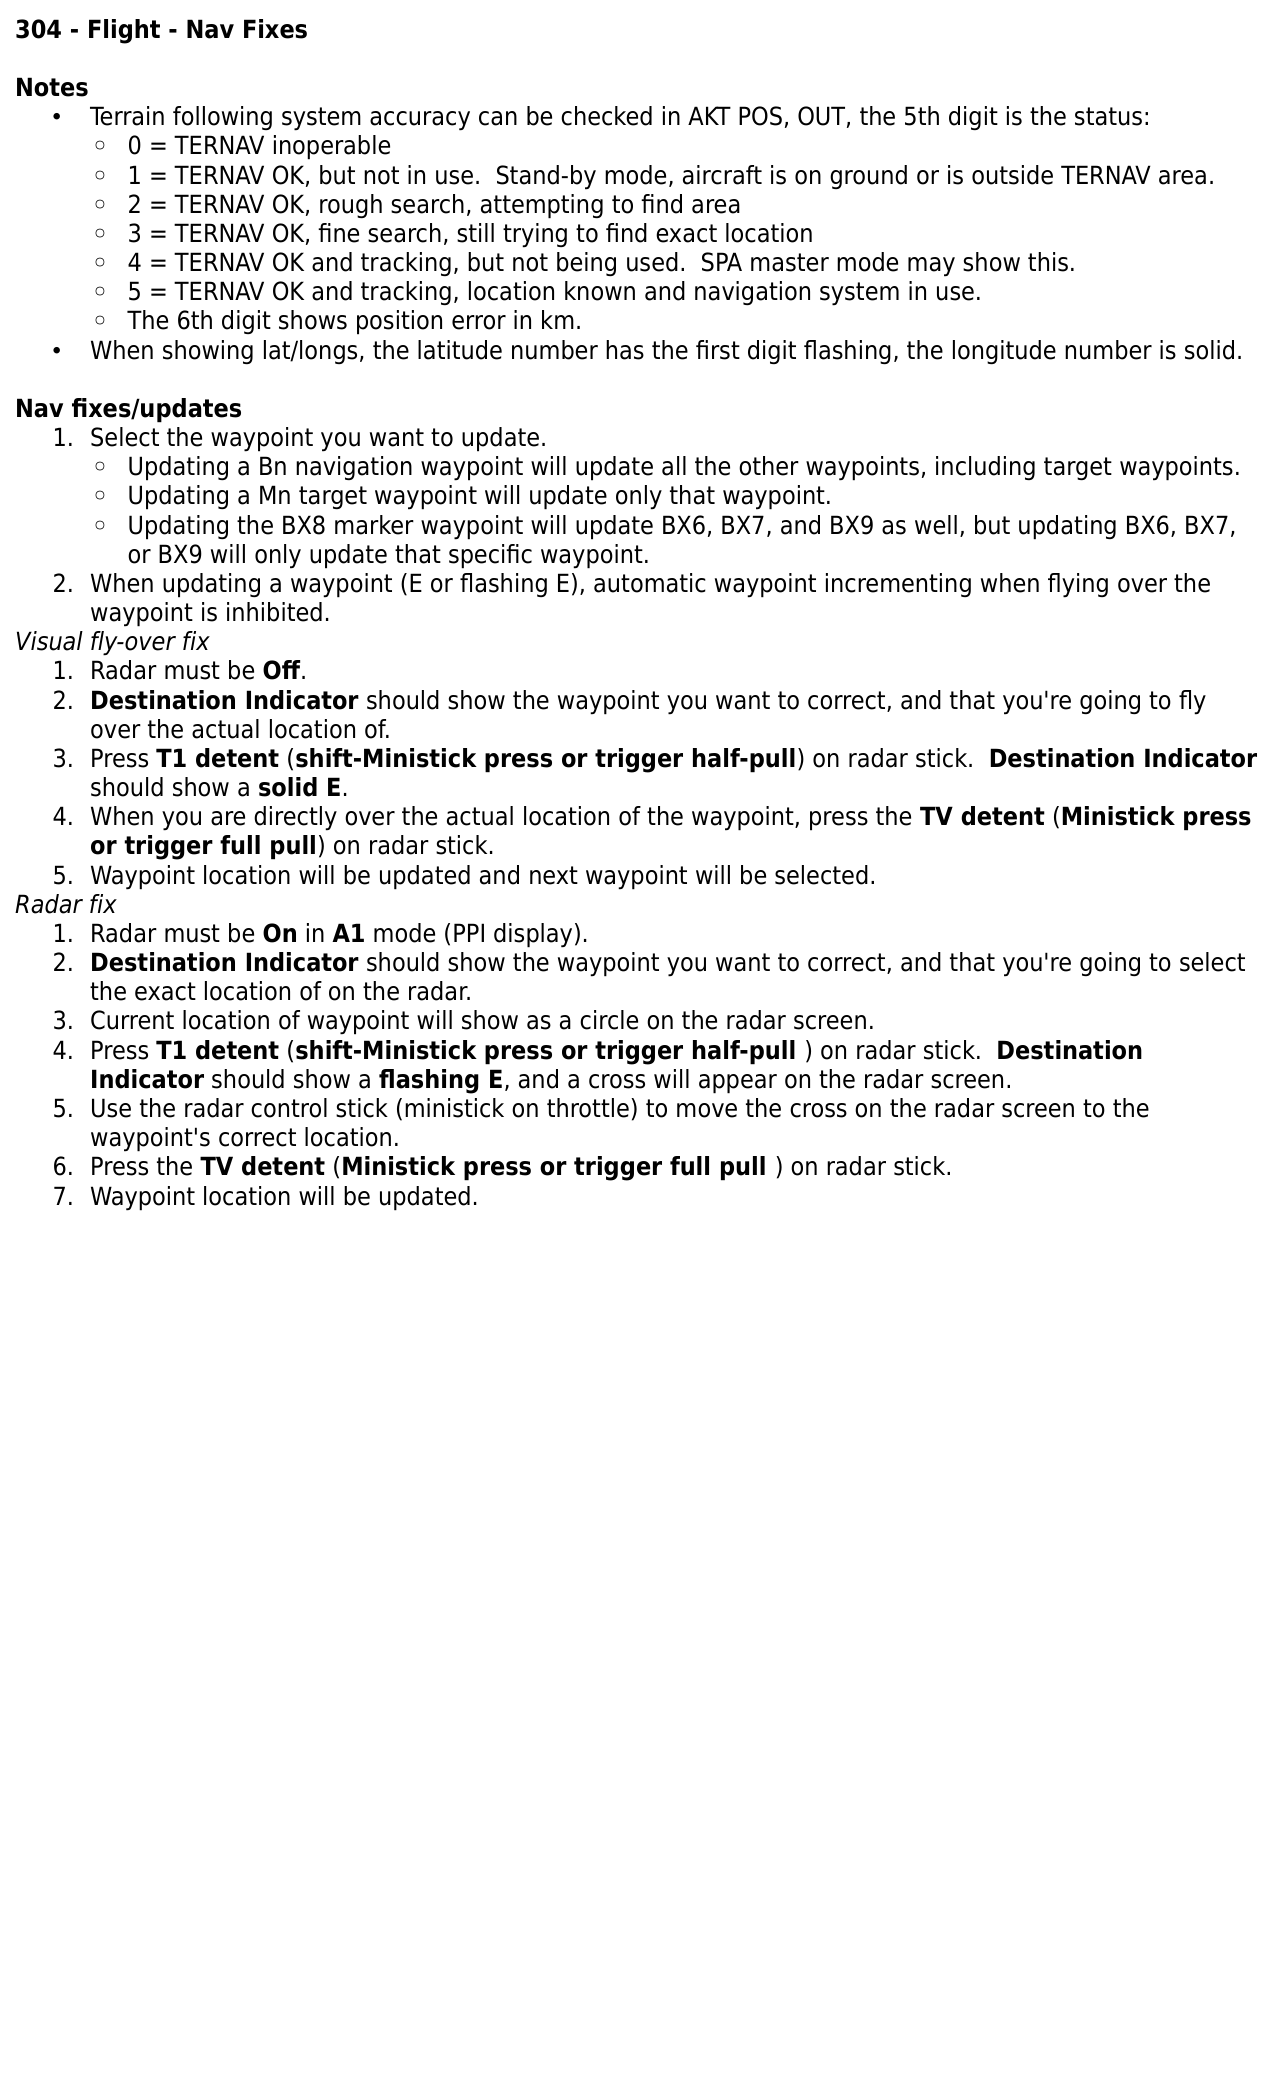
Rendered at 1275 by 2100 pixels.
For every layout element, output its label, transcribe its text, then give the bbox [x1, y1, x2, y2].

list 3 = TERNAV OK, fine search, still trying to find exact location [90, 219, 1260, 248]
list Use the radar control stick (ministick on throttle) to move the cross on the radar screen to the waypoint's correct location. [52, 1094, 1260, 1152]
list 4 = TERNAV OK and tracking, but not being used. SPA master mode may show this. [90, 248, 1260, 277]
text 304 - Flight - Nav Fixes [15, 15, 1260, 44]
list Destination Indicator should show the waypoint you want to correct, and that you're going to select the exact location of on the radar. [52, 948, 1260, 1007]
text Visual f‌ly-over f‌ix [15, 627, 1260, 657]
list When updating a waypoint (E or flashing E), automatic waypoint incrementing when flying over the waypoint is inhibited. [52, 569, 1260, 627]
list Waypoint location will be updated and next waypoint will be selected. [52, 861, 1260, 890]
text Radar f‌ix [15, 890, 1260, 919]
list Terrain following system accuracy can be checked in AKT POS, OUT, the 5th digit is the status: [52, 102, 1260, 132]
list Radar must be On in A1 mode (PPI display). [52, 919, 1260, 948]
text Nav fixes/updates [15, 394, 1260, 423]
list Radar must be Off. [52, 657, 1260, 686]
list The 6th digit shows position error in km. [90, 307, 1260, 336]
list Select the waypoint you want to update. [52, 423, 1260, 452]
list 1 = TERNAV OK, but not in use. Stand-by mode, aircraft is on ground or is outside TERNAV area. [90, 161, 1260, 190]
list 2 = TERNAV OK, rough search, attempting to find area [90, 190, 1260, 219]
list 0 = TERNAV inoperable [90, 132, 1260, 161]
list Current location of waypoint will show as a circle on the radar screen. [52, 1007, 1260, 1036]
text Notes [15, 73, 1260, 102]
list Destination Indicator should show the waypoint you want to correct, and that you're going to fly over the actual location of. [52, 686, 1260, 744]
list Updating a Mn target waypoint will update only that waypoint. [90, 482, 1260, 511]
list 5 = TERNAV OK and tracking, location known and navigation system in use. [90, 277, 1260, 307]
list Waypoint location will be updated. [52, 1182, 1260, 1211]
list Press the TV detent (Ministick press or trigger full pull ) on radar stick. [52, 1152, 1260, 1182]
list Updating a Bn navigation waypoint will update all the other waypoints, including target waypoints. [90, 452, 1260, 482]
list Updating the BX8 marker waypoint will update BX6, BX7, and BX9 as well, but updating BX6, BX7, or BX9 will only update that specific waypoint. [90, 511, 1260, 569]
list When showing lat/longs, the latitude number has the first digit flashing, the longitude number is solid. [52, 336, 1260, 365]
list Press T1 detent (shift-Ministick press or trigger half-pull ) on radar stick. Destination Indicator should show a flashing E, and a cross will appear on the radar screen. [52, 1036, 1260, 1094]
list When you are directly over the actual location of the waypoint, press the TV detent (Ministick press or trigger full pull) on radar stick. [52, 802, 1260, 861]
list Press T1 detent (shift-Ministick press or trigger half-pull) on radar stick. Destination Indicator should show a solid E. [52, 744, 1260, 802]
